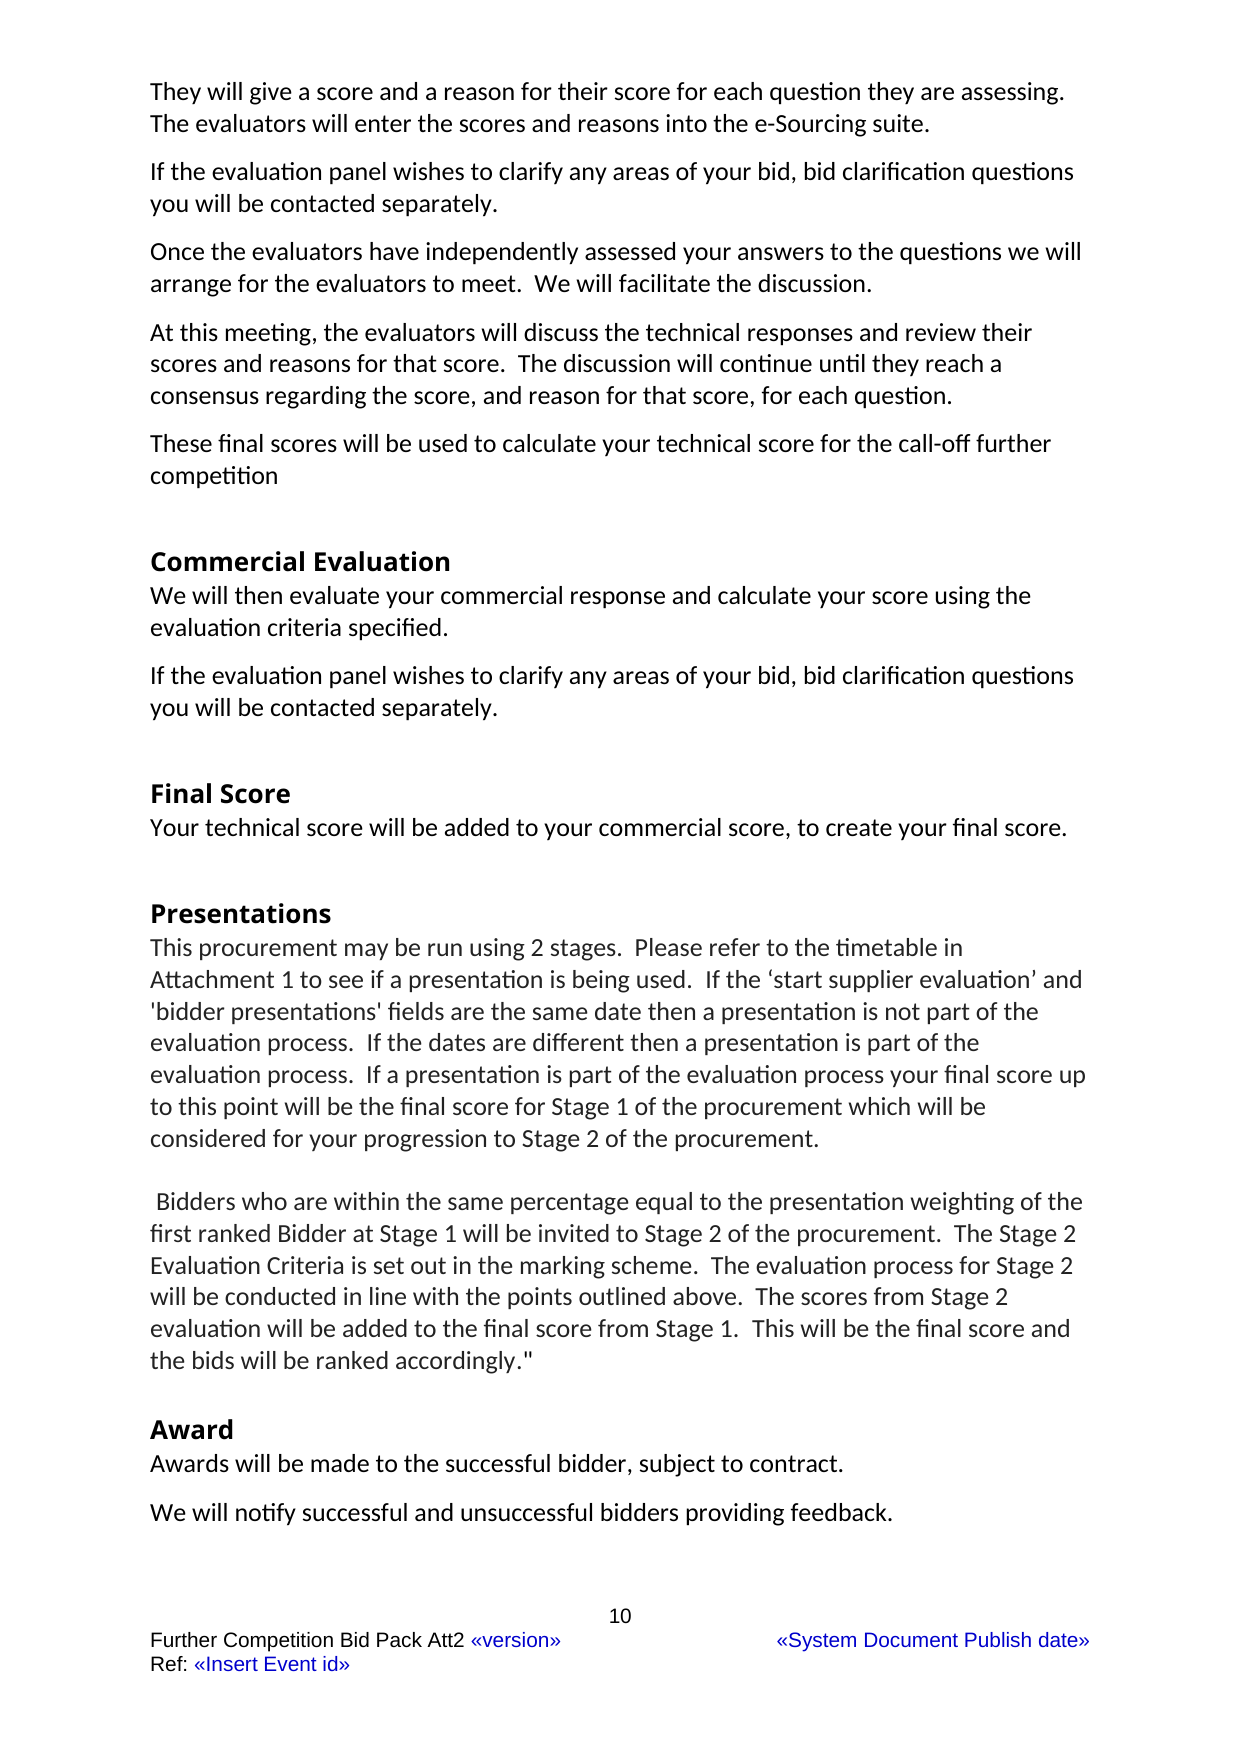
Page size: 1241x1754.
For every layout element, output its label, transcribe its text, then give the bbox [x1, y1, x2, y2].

text We will notify successful and unsuccessful bidders providing feedback. [150, 1496, 1090, 1527]
subtitle Commercial Evaluation [150, 544, 1090, 579]
text At this meeting, the evaluators will discuss the technical responses and review their scores and reasons for that score. The discussion will continue until they reach a consensus regarding the score, and reason for that score, for each question. [150, 316, 1090, 411]
text Once the evaluators have independently assessed your answers to the questions we will arrange for the evaluators to meet. We will facilitate the discussion. [150, 235, 1090, 299]
text Awards will be made to the successful bidder, subject to contract. [150, 1447, 1090, 1479]
text This procurement may be run using 2 stages. Please refer to the timetable in Attachment 1 to see if a presentation is being used. If the ‘start supplier evaluation’ and 'bidder presentations' fields are the same date then a presentation is not part of the evaluation process. If the dates are different then a presentation is part of the evaluation process. If a presentation is part of the evaluation process your final score up to this point will be the final score for Stage 1 of the procurement which will be considered for your progression to Stage 2 of the procurement. [150, 931, 1090, 1153]
text If the evaluation panel wishes to clarify any areas of your bid, bid clarification questions you will be contacted separately. [150, 659, 1090, 755]
text These final scores will be used to calculate your technical score for the call-off further competition [150, 428, 1090, 523]
text We will then evaluate your commercial response and calculate your score using the evaluation criteria specified. [150, 579, 1090, 643]
text They will give a score and a reason for their score for each question they are assessing. The evaluators will enter the scores and reasons into the e-Sourcing suite. [150, 75, 1090, 138]
subtitle Award [150, 1412, 1090, 1447]
text If the evaluation panel wishes to clarify any areas of your bid, bid clarification questions you will be contacted separately. [150, 155, 1090, 219]
subtitle Presentations [150, 896, 1090, 931]
subtitle Final Score [150, 776, 1090, 811]
text Bidders who are within the same percentage equal to the presentation weighting of the first ranked Bidder at Stage 1 will be invited to Stage 2 of the procurement. The Stage 2 Evaluation Criteria is set out in the marking scheme. The evaluation process for Stage 2 will be conducted in line with the points outlined above. The scores from Stage 2 evaluation will be added to the final score from Stage 1. This will be the final score and the bids will be ranked accordingly." [150, 1185, 1090, 1408]
text Your technical score will be added to your commercial score, to create your final score. [150, 811, 1090, 875]
